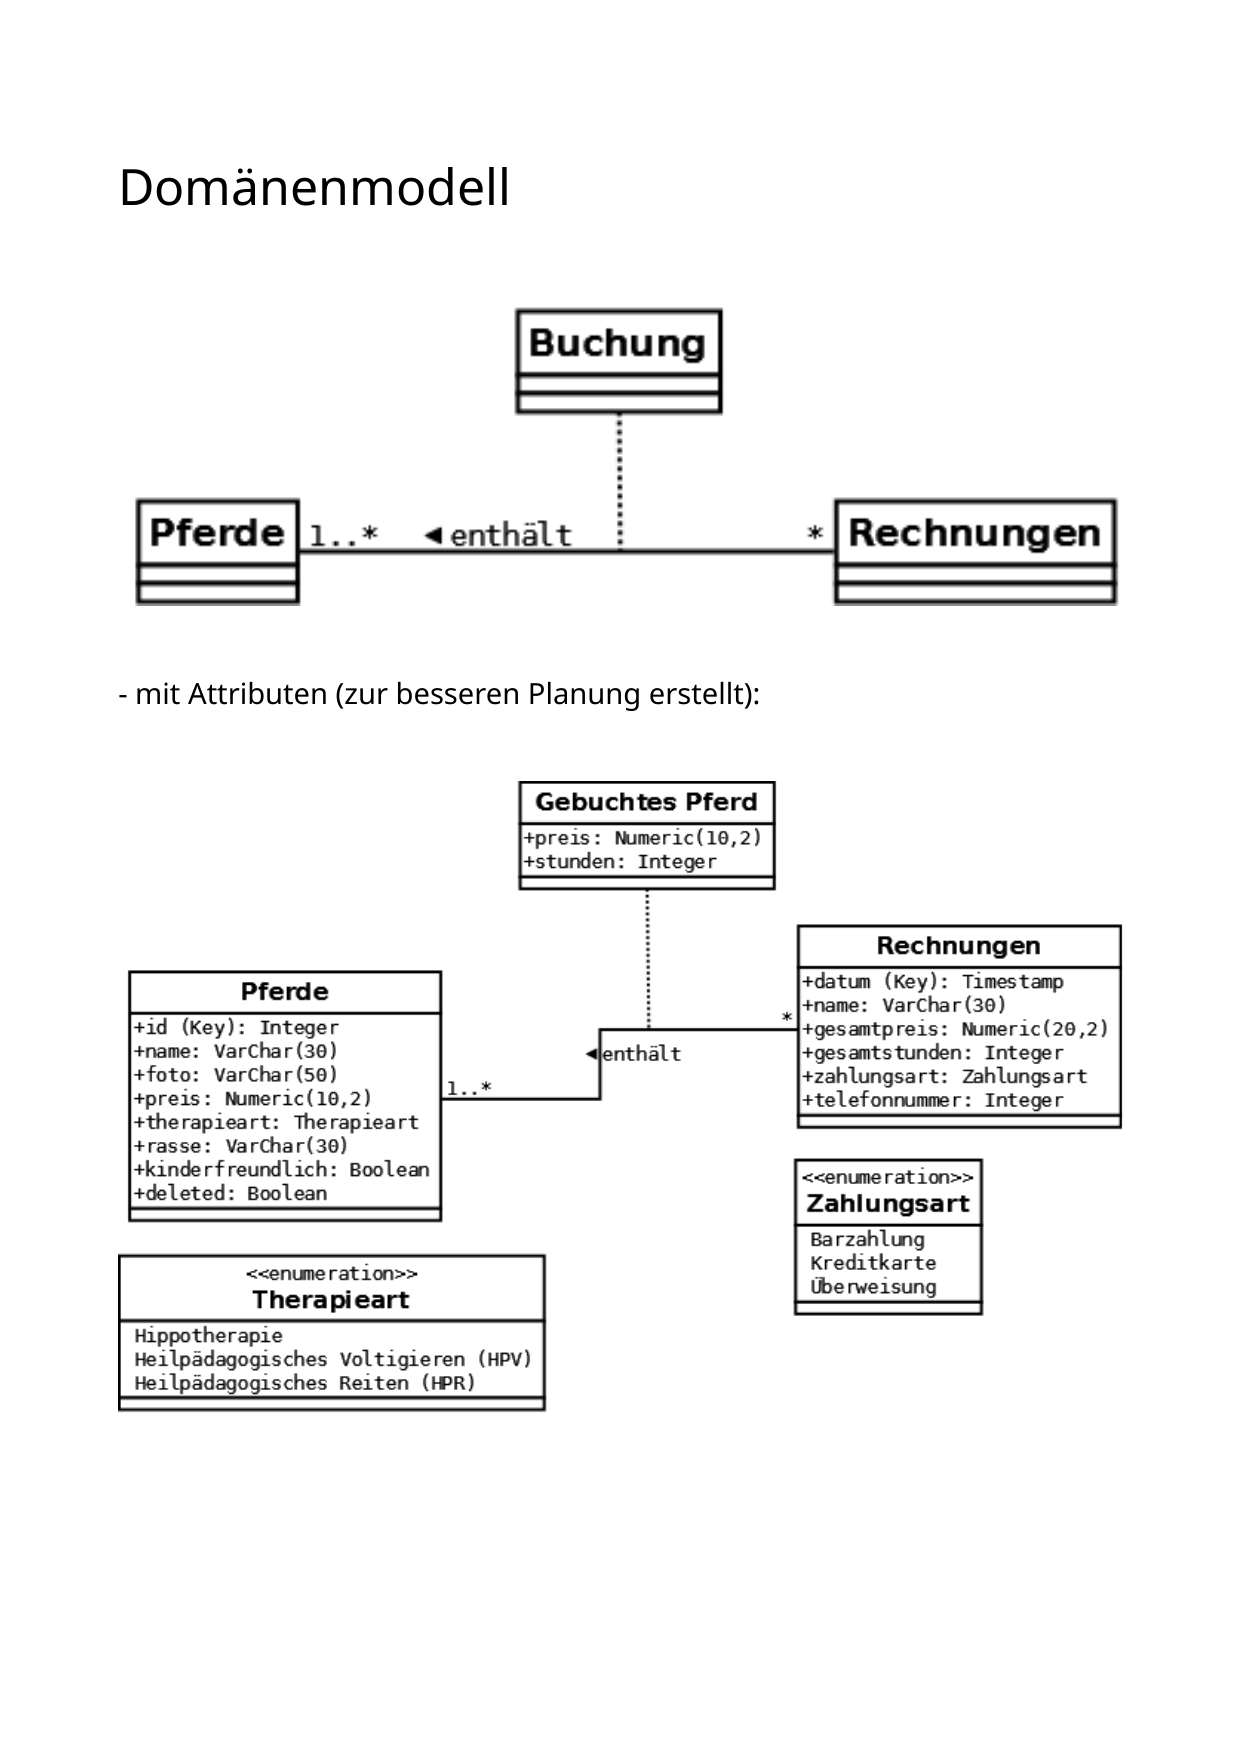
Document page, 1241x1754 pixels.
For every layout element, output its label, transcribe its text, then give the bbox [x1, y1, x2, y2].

picture [118, 288, 1123, 606]
picture [118, 781, 1123, 1424]
text - mit Attributen (zur besseren Planung erstellt): [118, 674, 1122, 713]
text Domänenmodell [118, 152, 1122, 220]
